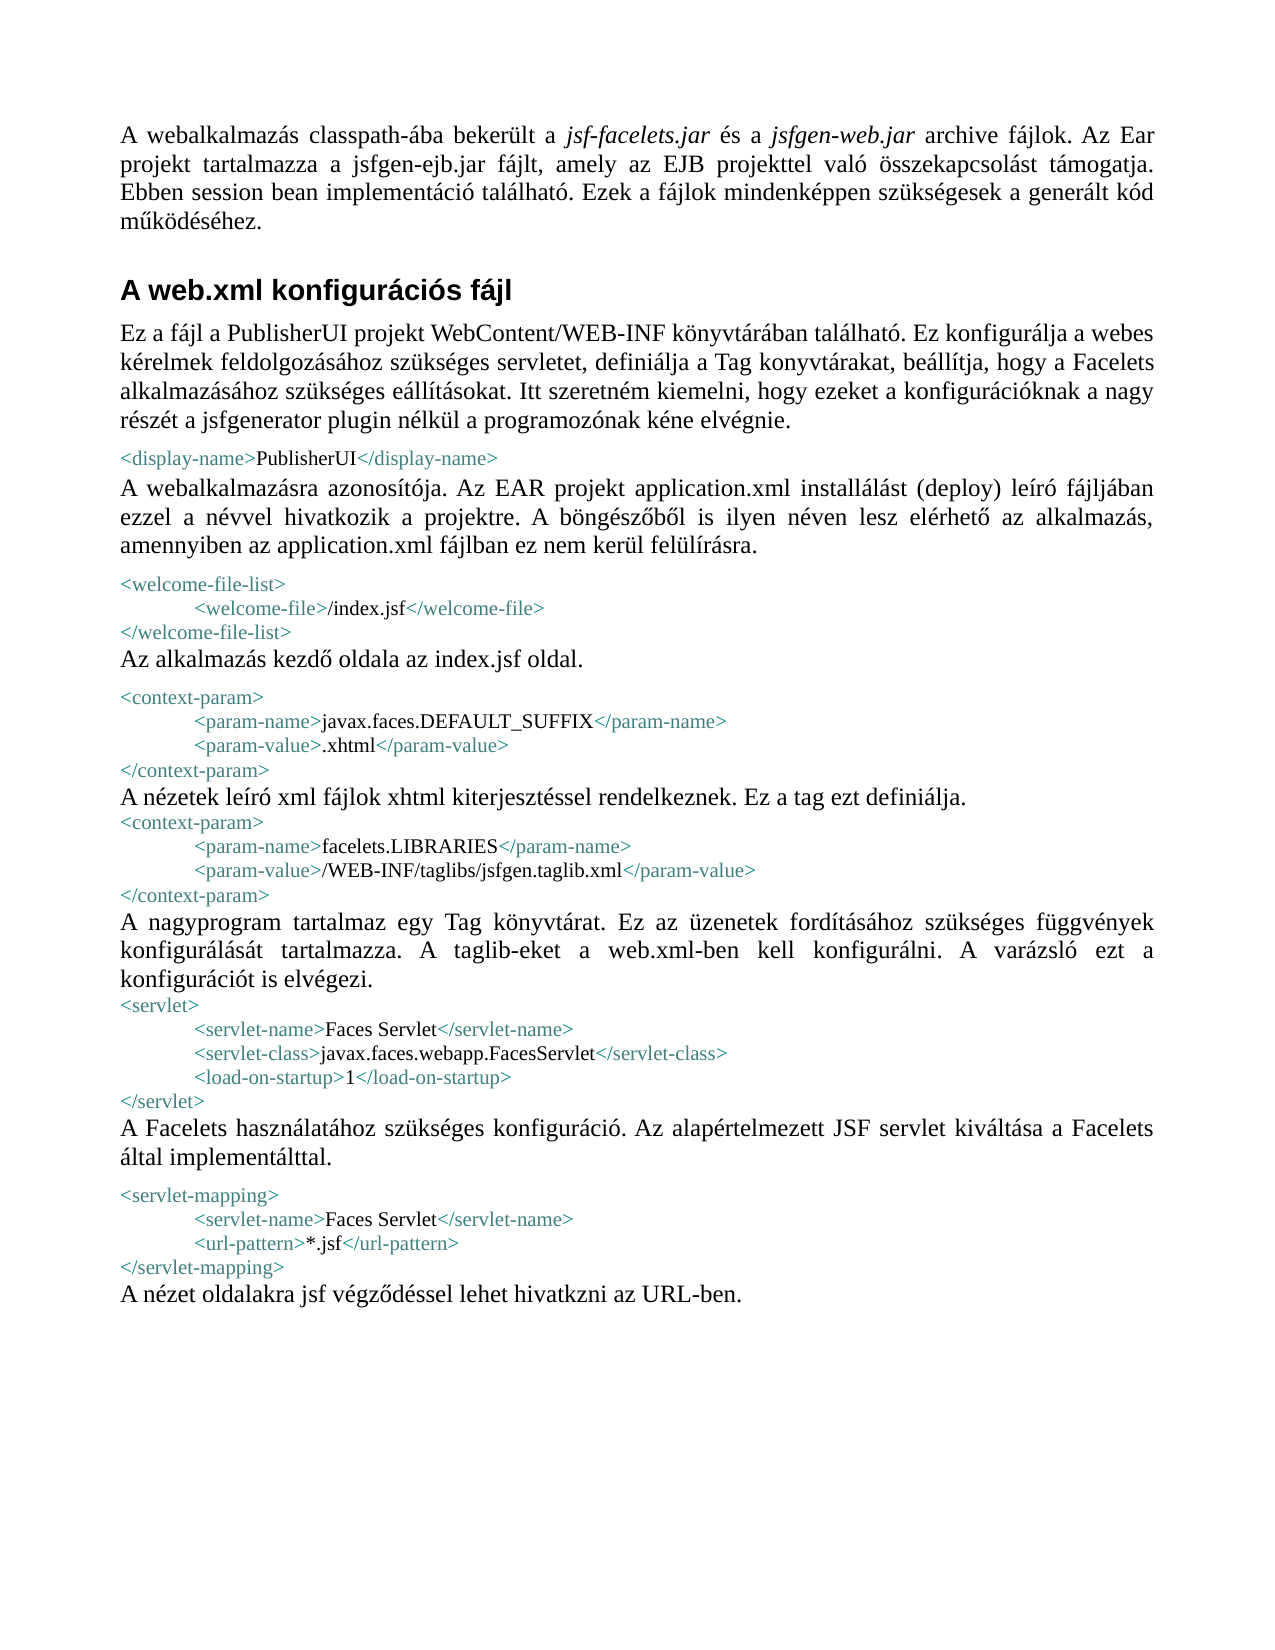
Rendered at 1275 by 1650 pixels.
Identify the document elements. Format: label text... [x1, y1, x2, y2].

text <display-name>PublisherUI</display-name> [120, 446, 1155, 470]
text <param-value>.xhtml</param-value> [120, 733, 1155, 757]
text </servlet> [120, 1089, 1155, 1113]
text </context-param> [120, 757, 1155, 782]
text <servlet-class>javax.faces.webapp.FacesServlet</servlet-class> [120, 1041, 1155, 1065]
text </context-param> [120, 882, 1155, 907]
text <param-name>javax.faces.DEFAULT_SUFFIX</param-name> [120, 709, 1155, 733]
text Ez a fájl a PublisherUI projekt WebContent/WEB-INF könyvtárában található. Ez konfigurálja a webes kérelmek feldolgozásához szükséges servletet, definiálja a Tag konyvtárakat, beállítja, hogy a Facelets alkalmazásához szükséges eállításokat. Itt szeretném kiemelni, hogy ezeket a konfigurációknak a nagy részét a jsfgenerator plugin nélkül a programozónak kéne elvégnie. [120, 318, 1155, 433]
text A webalkalmazás classpath-ába bekerült a jsf-facelets.jar és a jsfgen-web.jar archive fájlok. Az Ear projekt tartalmazza a jsfgen-ejb.jar fájlt, amely az EJB projekttel való összekapcsolást támogatja. Ebben session bean implementáció található. Ezek a fájlok mindenképpen szükségesek a generált kód működéséhez. [120, 120, 1155, 235]
text </welcome-file-list> [120, 620, 1155, 644]
text A nagyprogram tartalmaz egy Tag könyvtárat. Ez az üzenetek fordításához szükséges függvények konfigurálását tartalmazza. A taglib-eket a web.xml-ben kell konfigurálni. A varázsló ezt a konfigurációt is elvégezi. [120, 907, 1155, 993]
text <servlet-name>Faces Servlet</servlet-name> [120, 1207, 1155, 1231]
text A webalkalmazásra azonosítója. Az EAR projekt application.xml installálást (deploy) leíró fájljában ezzel a névvel hivatkozik a projektre. A böngészőből is ilyen néven lesz elérhető az alkalmazás, amennyiben az application.xml fájlban ez nem kerül felülírásra. [120, 473, 1155, 559]
text A nézetek leíró xml fájlok xhtml kiterjesztéssel rendelkeznek. Ez a tag ezt definiálja. [120, 782, 1155, 810]
text <servlet> [120, 993, 1155, 1017]
text A Facelets használatához szükséges konfiguráció. Az alapértelmezett JSF servlet kiváltása a Facelets által implementálttal. [120, 1113, 1155, 1171]
text <context-param> [120, 685, 1155, 709]
subtitle A web.xml konfigurációs fájl [120, 272, 1155, 306]
text </servlet-mapping> [120, 1255, 1155, 1279]
text <welcome-file-list> [120, 572, 1155, 596]
text <servlet-mapping> [120, 1183, 1155, 1207]
text <welcome-file>/index.jsf</welcome-file> [120, 596, 1155, 620]
text A nézet oldalakra jsf végződéssel lehet hivatkzni az URL-ben. [120, 1279, 1155, 1308]
text <servlet-name>Faces Servlet</servlet-name> [120, 1017, 1155, 1041]
text <param-name>facelets.LIBRARIES</param-name> [120, 834, 1155, 858]
text <param-value>/WEB-INF/taglibs/jsfgen.taglib.xml</param-value> [120, 858, 1155, 882]
text <load-on-startup>1</load-on-startup> [120, 1065, 1155, 1089]
text <url-pattern>*.jsf</url-pattern> [120, 1231, 1155, 1255]
text Az alkalmazás kezdő oldala az index.jsf oldal. [120, 644, 1155, 673]
text <context-param> [120, 810, 1155, 834]
